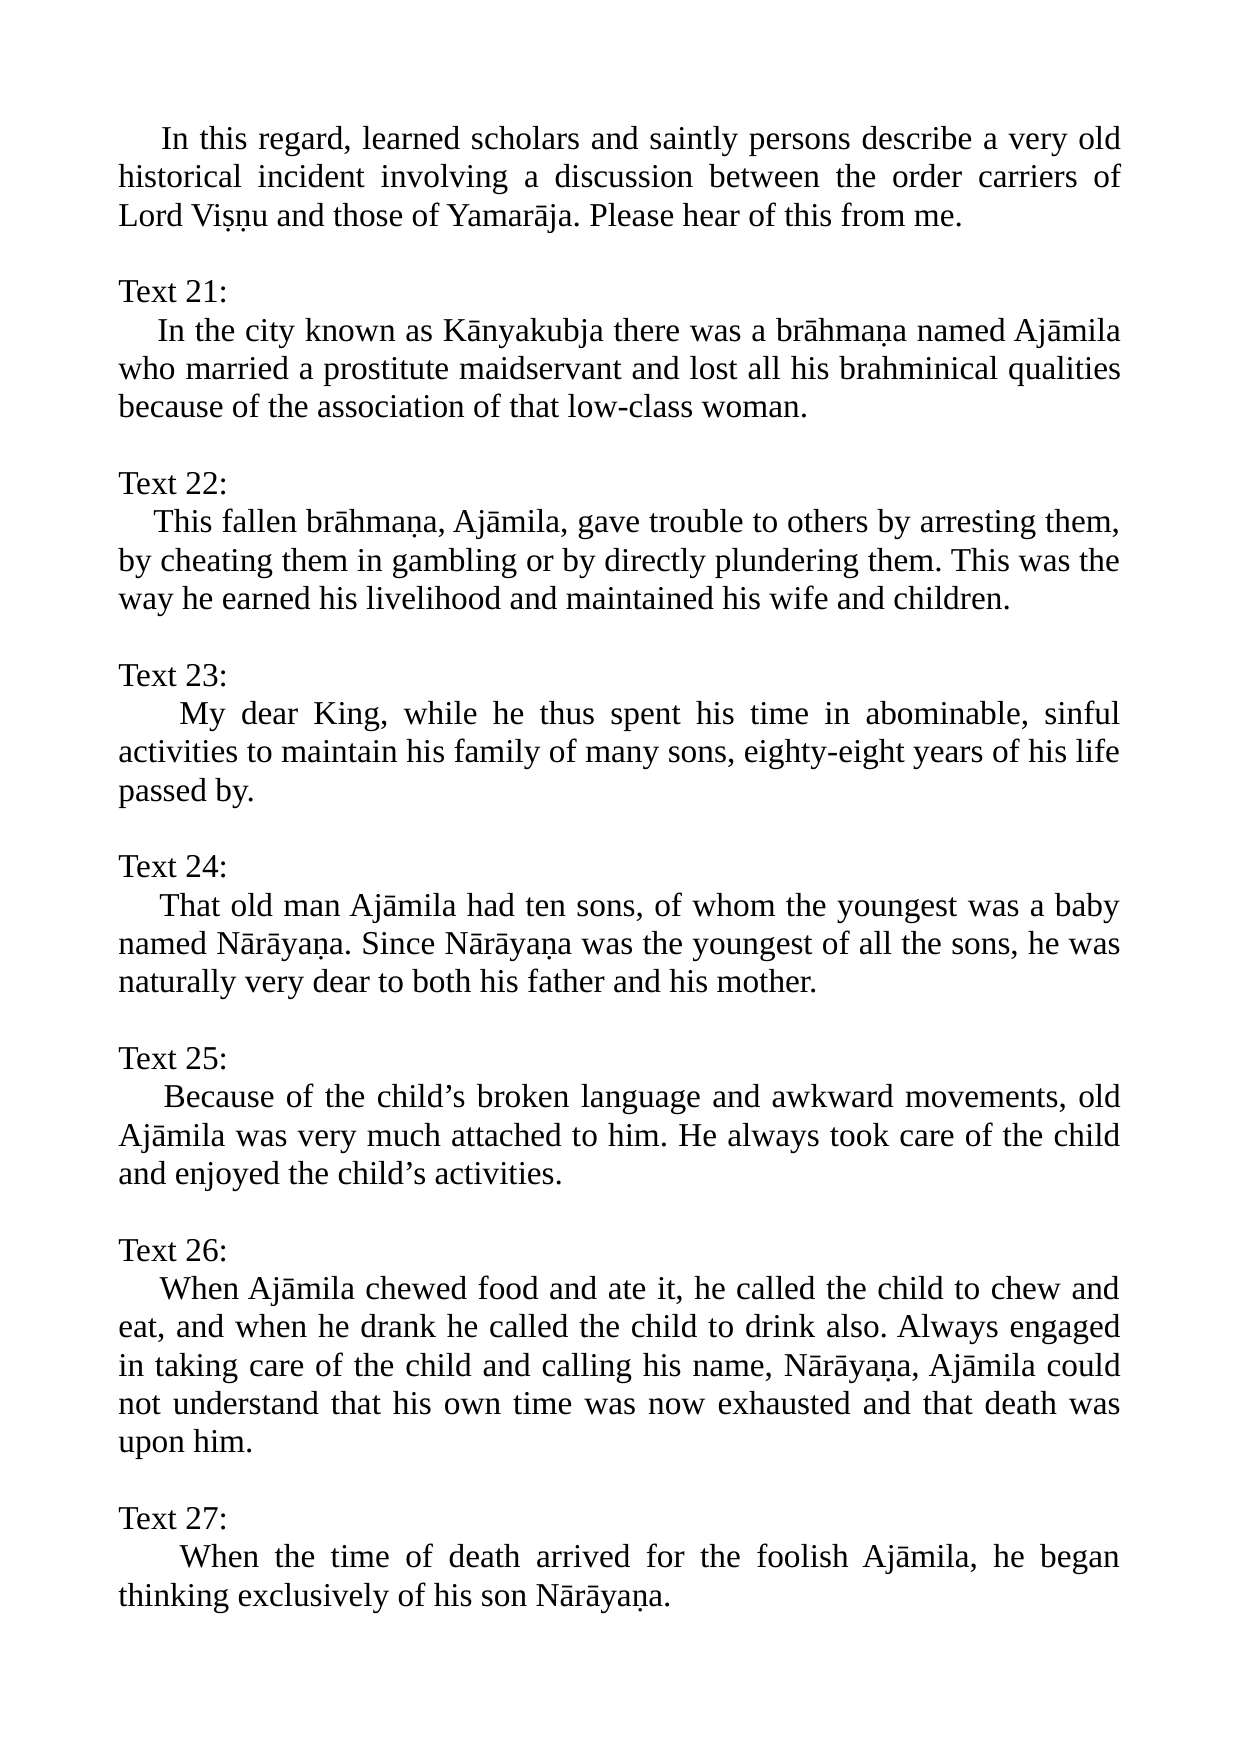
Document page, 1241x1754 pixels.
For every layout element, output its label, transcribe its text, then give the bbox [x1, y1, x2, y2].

text When Ajāmila chewed food and ate it, he called the child to chew and eat, and when he drank he called the child to drink also. Always engaged in taking care of the child and calling his name, Nārāyaṇa, Ajāmila could not understand that his own time was now exhausted and that death was upon him. [118, 1268, 1122, 1460]
text Text 24: [118, 846, 1122, 885]
text Text 25: [118, 1038, 1122, 1076]
text Text 27: [118, 1498, 1122, 1536]
text That old man Ajāmila had ten sons, of whom the youngest was a baby named Nārāyaṇa. Since Nārāyaṇa was the youngest of all the sons, he was naturally very dear to both his father and his mother. [118, 885, 1122, 1000]
text Text 21: [118, 271, 1122, 310]
text Text 22: [118, 463, 1122, 501]
text When the time of death arrived for the foolish Ajāmila, he began thinking exclusively of his son Nārāyaṇa. [118, 1536, 1122, 1613]
text This fallen brāhmaṇa, Ajāmila, gave trouble to others by arresting them, by cheating them in gambling or by directly plundering them. This was the way he earned his livelihood and maintained his wife and children. [118, 501, 1122, 616]
text In this regard, learned scholars and saintly persons describe a very old historical incident involving a discussion between the order carriers of Lord Viṣṇu and those of Yamarāja. Please hear of this from me. [118, 118, 1122, 233]
text Text 26: [118, 1230, 1122, 1268]
text Text 23: [118, 655, 1122, 693]
text Because of the child’s broken language and awkward movements, old Ajāmila was very much attached to him. He always took care of the child and enjoyed the child’s activities. [118, 1076, 1122, 1191]
text In the city known as Kānyakubja there was a brāhmaṇa named Ajāmila who married a prostitute maidservant and lost all his brahminical qualities because of the association of that low-class woman. [118, 310, 1122, 425]
text My dear King, while he thus spent his time in abominable, sinful activities to maintain his family of many sons, eighty-eight years of his life passed by. [118, 693, 1122, 808]
